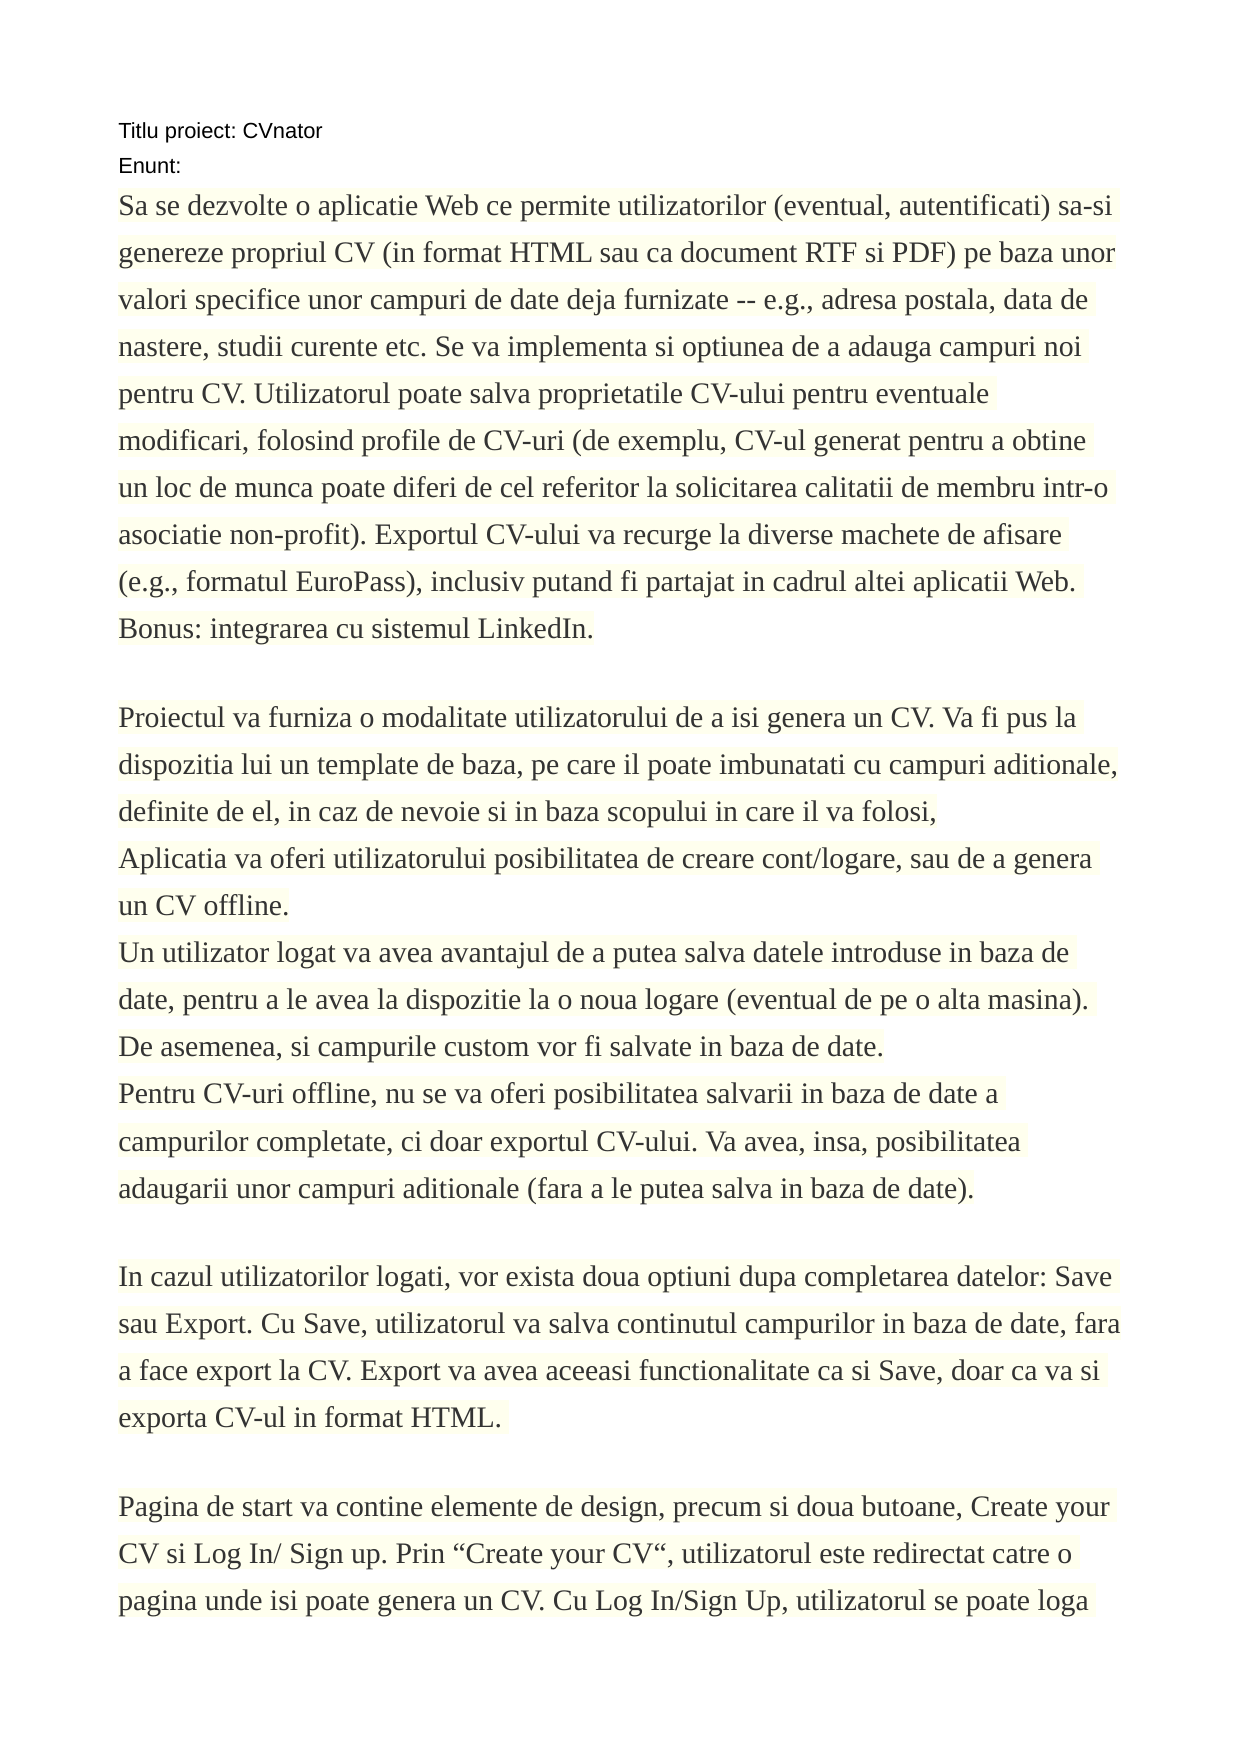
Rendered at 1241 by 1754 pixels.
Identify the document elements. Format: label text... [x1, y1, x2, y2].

text Enunt: [118, 153, 1122, 178]
text Proiectul va furniza o modalitate utilizatorului de a isi genera un CV. Va fi pus la dispozitia lui un template de baza, pe care il poate imbunatati cu campuri aditionale, definite de el, in caz de nevoie si in baza scopului in care il va folosi, [118, 699, 1122, 828]
text In cazul utilizatorilor logati, vor exista doua optiuni dupa completarea datelor: Save sau Export. Cu Save, utilizatorul va salva continutul campurilor in baza de date, fara a face export la CV. Export va avea aceeasi functionalitate ca si Save, doar ca va si exporta CV-ul in format HTML. [118, 1259, 1122, 1434]
text Un utilizator logat va avea avantajul de a putea salva datele introduse in baza de date, pentru a le avea la dispozitie la o noua logare (eventual de pe o alta masina). De asemenea, si campurile custom vor fi salvate in baza de date. [118, 935, 1122, 1063]
text Sa se dezvolte o aplicatie Web ce permite utilizatorilor (eventual, autentificati) sa-si genereze propriul CV (in format HTML sau ca document RTF si PDF) pe baza unor valori specifice unor campuri de date deja furnizate -- e.g., adresa postala, data de nastere, studii curente etc. Se va implementa si optiunea de a adauga campuri noi pentru CV. Utilizatorul poate salva proprietatile CV-ului pentru eventuale modificari, folosind profile de CV-uri (de exemplu, CV-ul generat pentru a obtine un loc de munca poate diferi de cel referitor la solicitarea calitatii de membru intr-o asociatie non-profit). Exportul CV-ului va recurge la diverse machete de afisare (e.g., formatul EuroPass), inclusiv putand fi partajat in cadrul altei aplicatii Web. Bonus: integrarea cu sistemul LinkedIn. [118, 187, 1122, 645]
text Titlu proiect: CVnator [118, 118, 1122, 143]
text Pagina de start va contine elemente de design, precum si doua butoane, Create your CV si Log In/ Sign up. Prin “Create your CV“, utilizatorul este redirectat catre o pagina unde isi poate genera un CV. Cu Log In/Sign Up, utilizatorul se poate loga [118, 1488, 1122, 1617]
text Aplicatia va oferi utilizatorului posibilitatea de creare cont/logare, sau de a genera un CV offline. [118, 841, 1122, 922]
text Pentru CV-uri offline, nu se va oferi posibilitatea salvarii in baza de date a campurilor completate, ci doar exportul CV-ului. Va avea, insa, posibilitatea adaugarii unor campuri aditionale (fara a le putea salva in baza de date). [118, 1076, 1122, 1204]
